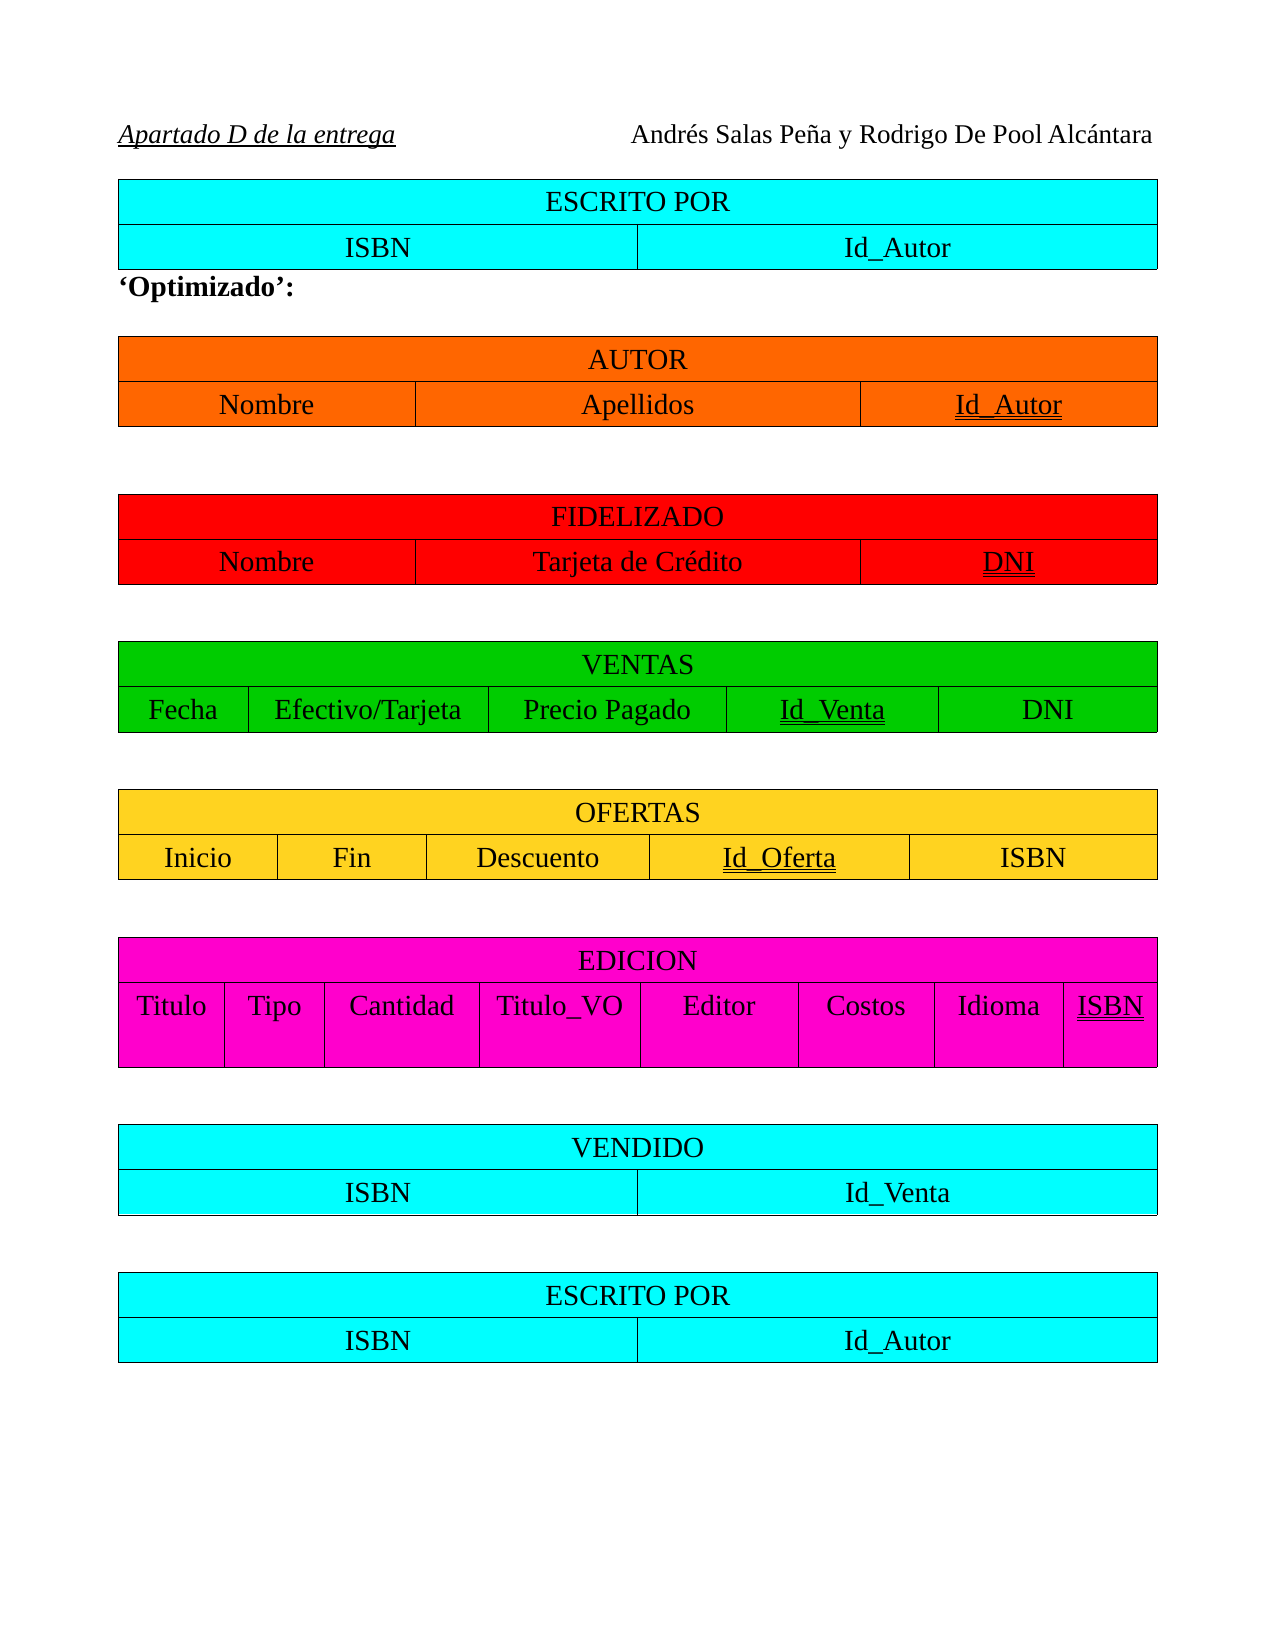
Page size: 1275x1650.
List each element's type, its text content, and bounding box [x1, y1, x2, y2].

table_cell DNI [861, 540, 1157, 584]
table_cell ISBN [119, 1318, 637, 1362]
table_cell Efectivo/Tarjeta [249, 687, 488, 732]
table_cell Costos [799, 983, 934, 1067]
table_cell Id_Oferta [650, 835, 909, 879]
table_cell ISBN [119, 225, 637, 269]
table_cell Id_Venta [727, 687, 938, 732]
table_header VENTAS [119, 642, 1157, 686]
table_cell ISBN [910, 835, 1157, 879]
table_cell Id_Autor [861, 382, 1157, 426]
table_cell Id_Autor [638, 1318, 1157, 1362]
table_cell Fin [278, 835, 426, 879]
table_cell Nombre [119, 382, 415, 426]
table_header EDICION [119, 938, 1157, 982]
table_cell Idioma [935, 983, 1063, 1067]
table_header VENDIDO [119, 1125, 1157, 1169]
table_cell Cantidad [325, 983, 479, 1067]
table_cell ISBN [1064, 983, 1157, 1067]
table_cell Titulo_VO [480, 983, 640, 1067]
text ‘Optimizado’: [118, 270, 1157, 303]
table_header FIDELIZADO [119, 495, 1157, 539]
table_cell Inicio [119, 835, 277, 879]
table_cell Precio Pagado [489, 687, 726, 732]
table_cell Apellidos [416, 382, 860, 426]
table_cell Nombre [119, 540, 415, 584]
table_cell ISBN [119, 1170, 637, 1214]
table_header AUTOR [119, 337, 1157, 381]
table_header ESCRITO POR [119, 1273, 1157, 1317]
table_cell Id_Autor [638, 225, 1157, 269]
table_cell Titulo [119, 983, 224, 1067]
table_cell Fecha [119, 687, 248, 732]
table_cell Descuento [427, 835, 649, 879]
table_cell Id_Venta [638, 1170, 1157, 1214]
table_cell Tipo [225, 983, 324, 1067]
table_header OFERTAS [119, 790, 1157, 834]
table_cell DNI [939, 687, 1157, 732]
table_cell Editor [641, 983, 798, 1067]
table_header ESCRITO POR [119, 180, 1157, 224]
table_cell Tarjeta de Crédito [416, 540, 860, 584]
